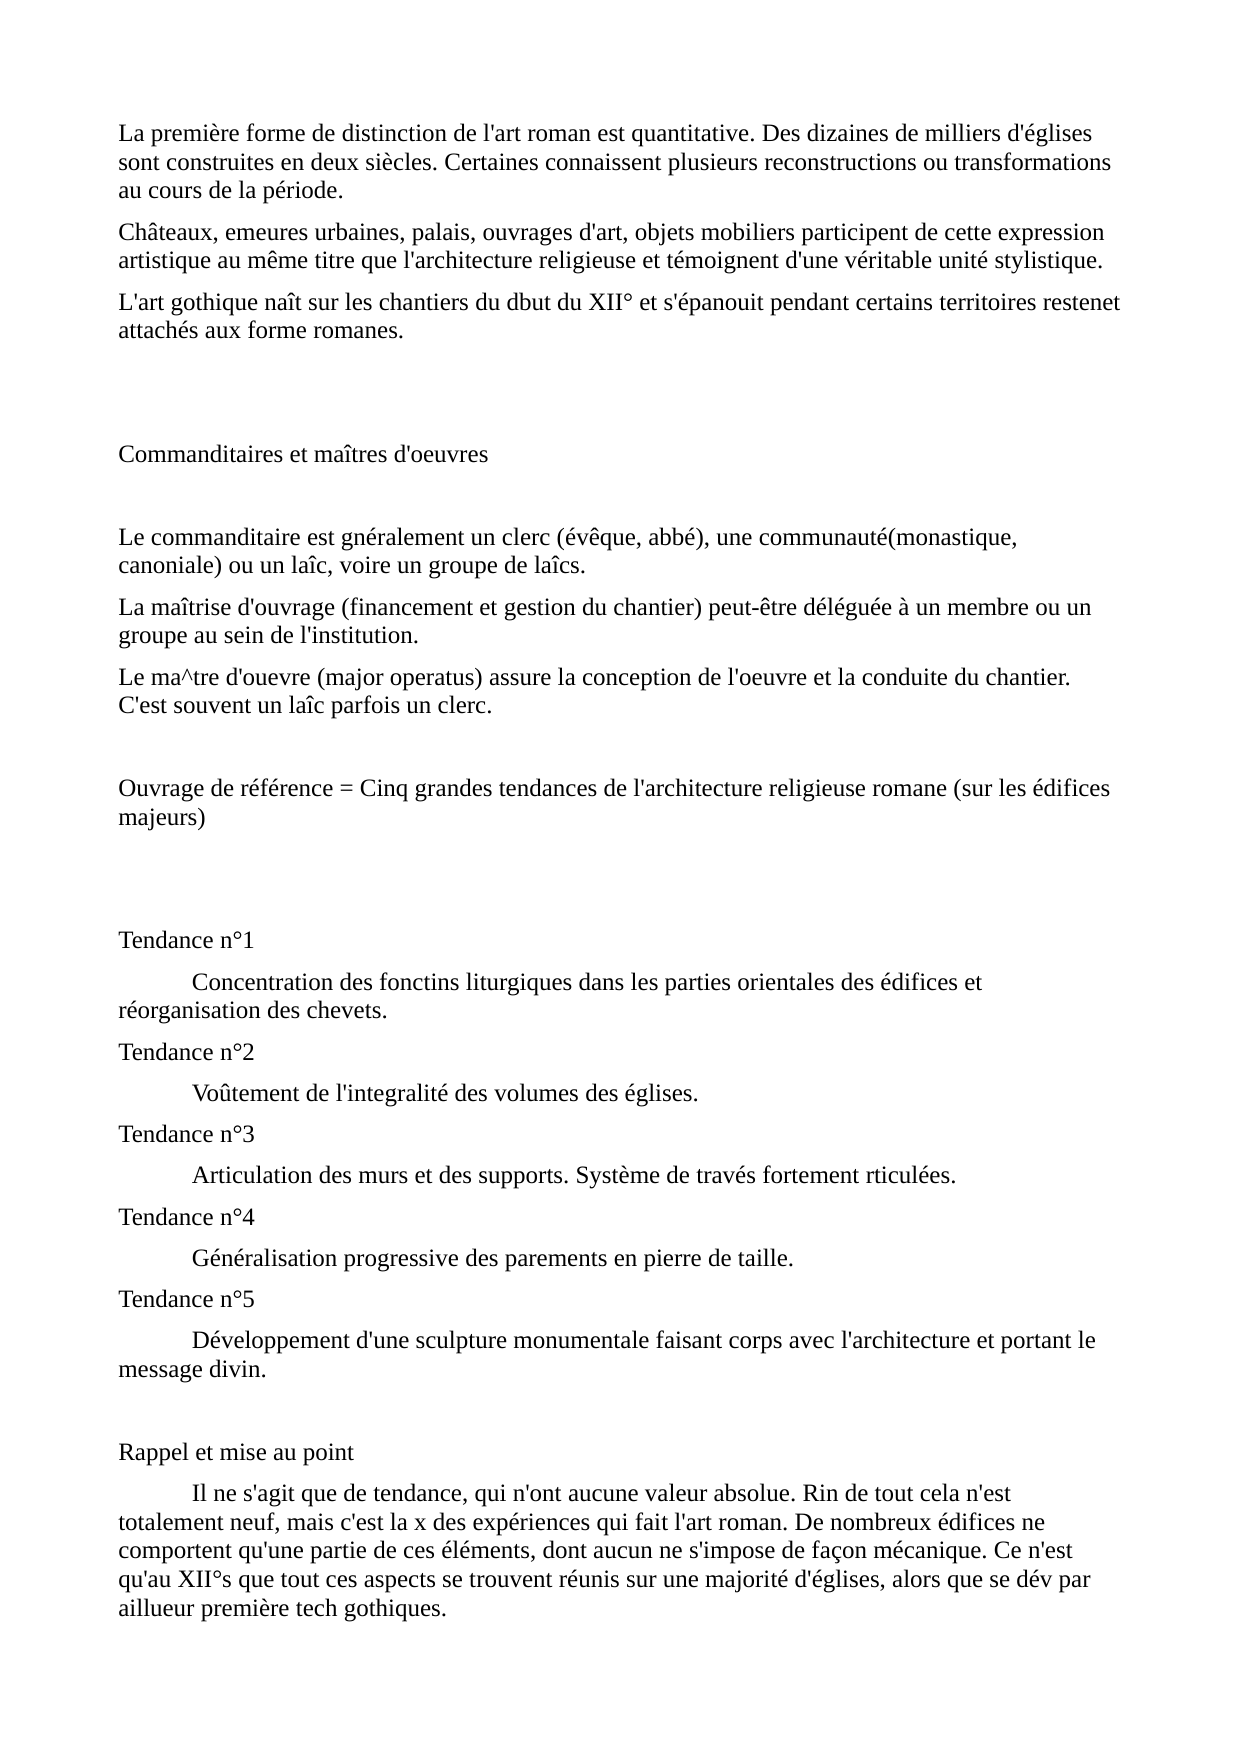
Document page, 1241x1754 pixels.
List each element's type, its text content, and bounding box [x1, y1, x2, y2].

text Concentration des fonctins liturgiques dans les parties orientales des édifices et réorganisation des chevets. [118, 967, 1122, 1024]
text L'art gothique naît sur les chantiers du dbut du XII° et s'épanouit pendant certains territoires restenet attachés aux forme romanes. [118, 287, 1122, 344]
text Tendance n°4 [118, 1202, 1122, 1231]
text La maîtrise d'ouvrage (financement et gestion du chantier) peut-être déléguée à un membre ou un groupe au sein de l'institution. [118, 592, 1122, 649]
text Le commanditaire est gnéralement un clerc (évêque, abbé), une communauté(monastique, canoniale) ou un laîc, voire un groupe de laîcs. [118, 522, 1122, 579]
text Ouvrage de référence = Cinq grandes tendances de l'architecture religieuse romane (sur les édifices majeurs) [118, 773, 1122, 831]
text Articulation des murs et des supports. Système de través fortement rticulées. [118, 1161, 1122, 1189]
text Tendance n°5 [118, 1284, 1122, 1313]
text Châteaux, emeures urbaines, palais, ouvrages d'art, objets mobiliers participent de cette expression artistique au même titre que l'architecture religieuse et témoignent d'une véritable unité stylistique. [118, 217, 1122, 274]
text Développement d'une sculpture monumentale faisant corps avec l'architecture et portant le message divin. [118, 1326, 1122, 1383]
text Voûtement de l'integralité des volumes des églises. [118, 1078, 1122, 1107]
text Rappel et mise au point [118, 1437, 1122, 1466]
text Le ma^tre d'ouevre (major operatus) assure la conception de l'oeuvre et la conduite du chantier. C'est souvent un laîc parfois un clerc. [118, 662, 1122, 719]
text Commanditaires et maîtres d'oeuvres [118, 439, 1122, 468]
text Il ne s'agit que de tendance, qui n'ont aucune valeur absolue. Rin de tout cela n'est totalement neuf, mais c'est la x des expériences qui fait l'art roman. De nombreux édifices ne comportent qu'une partie de ces éléments, dont aucun ne s'impose de façon mécanique. Ce n'est qu'au XII°s que tout ces aspects se trouvent réunis sur une majorité d'églises, alors que se dév par aillueur première tech gothiques. [118, 1478, 1122, 1622]
text Tendance n°2 [118, 1037, 1122, 1066]
text Tendance n°1 [118, 926, 1122, 954]
text Tendance n°3 [118, 1119, 1122, 1148]
text La première forme de distinction de l'art roman est quantitative. Des dizaines de milliers d'églises sont construites en deux siècles. Certaines connaissent plusieurs reconstructions ou transformations au cours de la période. [118, 118, 1122, 204]
text Généralisation progressive des parements en pierre de taille. [118, 1243, 1122, 1272]
